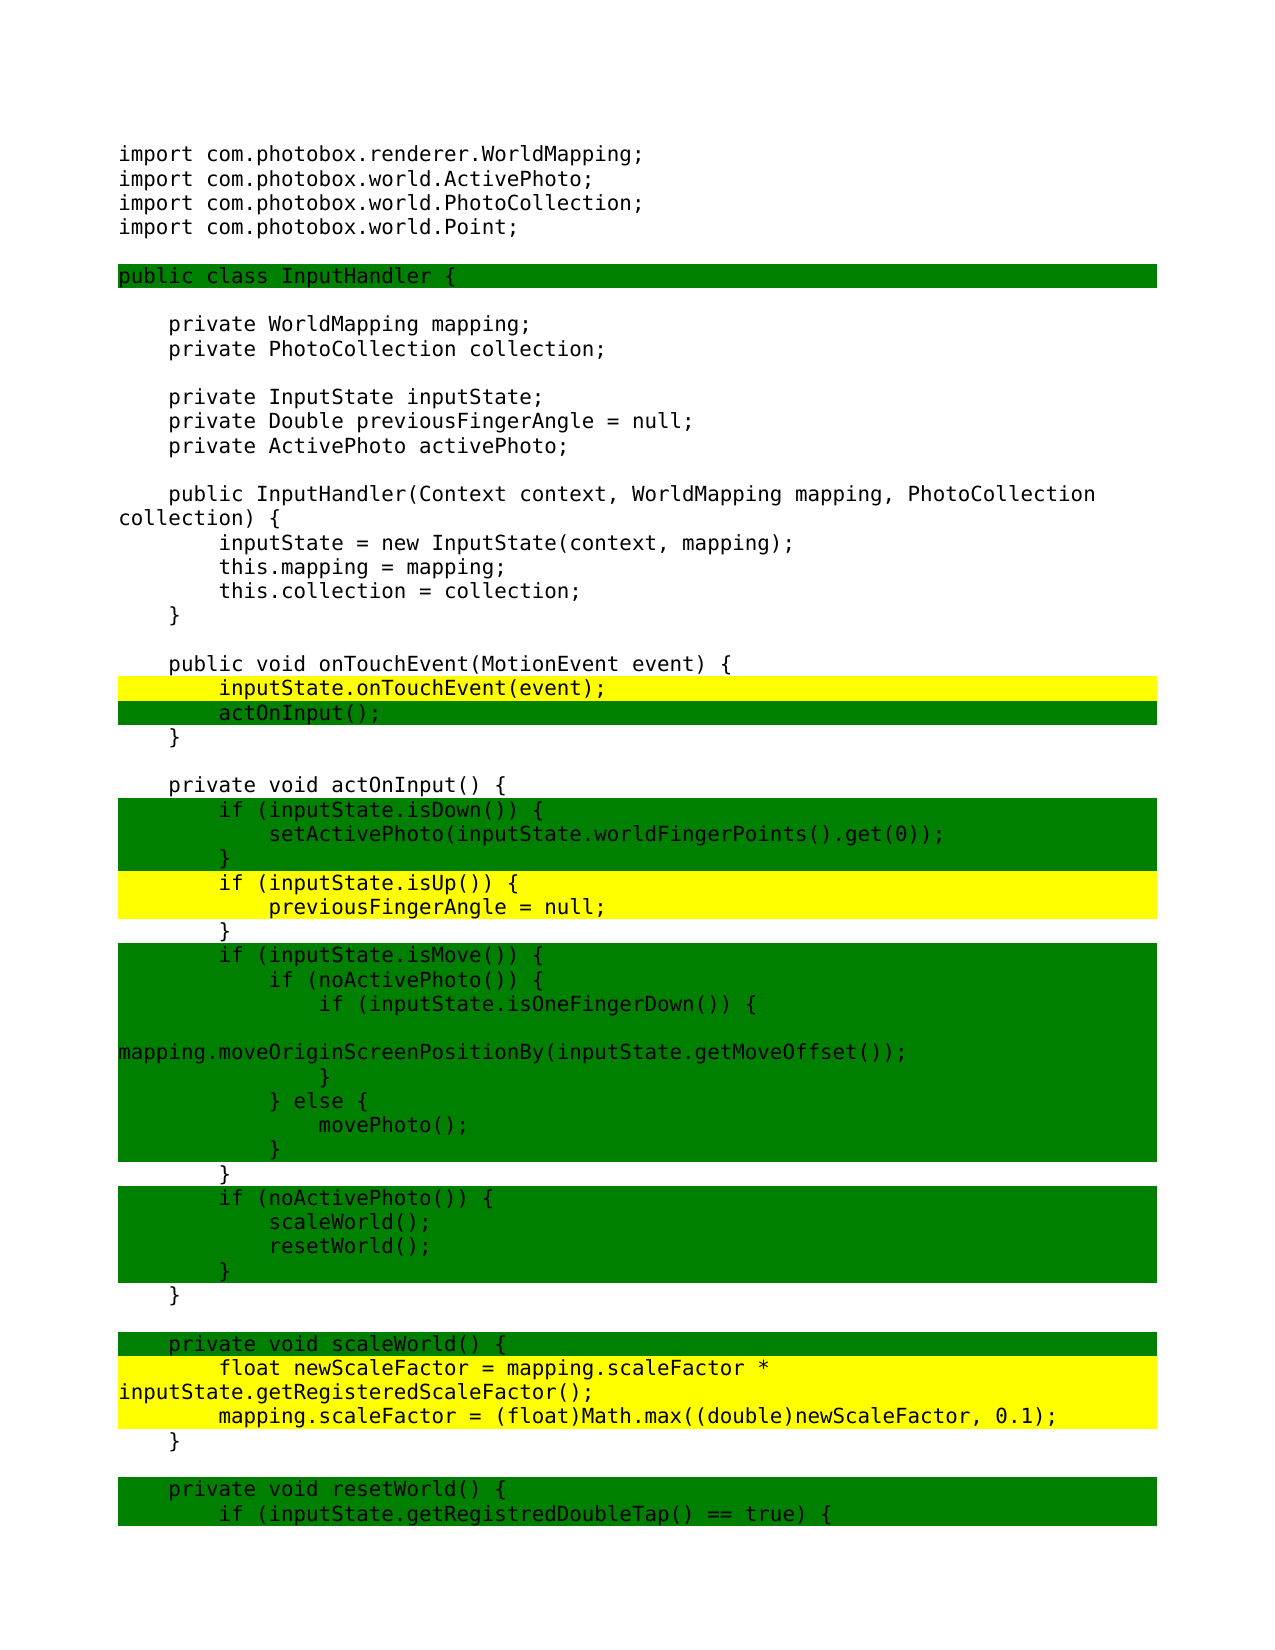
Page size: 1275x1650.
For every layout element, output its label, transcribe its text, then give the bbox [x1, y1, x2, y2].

text private void actOnInput() { [118, 773, 1157, 798]
text mapping.scaleFactor = (float)Math.max((double)newScaleFactor, 0.1); [118, 1404, 1157, 1429]
text setActivePhoto(inputState.worldFingerPoints().get(0)); [118, 822, 1157, 846]
text mapping.moveOriginScreenPositionBy(inputState.getMoveOffset()); [118, 1016, 1157, 1065]
text resetWorld(); [118, 1234, 1157, 1259]
text public void onTouchEvent(MotionEvent event) { [118, 652, 1157, 676]
text import com.photobox.renderer.WorldMapping; [118, 142, 1157, 167]
text } [118, 1065, 1157, 1089]
text actOnInput(); [118, 701, 1157, 725]
text if (inputState.getRegistredDoubleTap() == true) { [118, 1502, 1157, 1526]
text if (inputState.isDown()) { [118, 798, 1157, 822]
text private void resetWorld() { [118, 1477, 1157, 1502]
text private PhotoCollection collection; [118, 337, 1157, 361]
text inputState = new InputState(context, mapping); [118, 531, 1157, 555]
text movePhoto(); [118, 1113, 1157, 1137]
text public InputHandler(Context context, WorldMapping mapping, PhotoCollection collection) { [118, 482, 1157, 531]
text } [118, 725, 1157, 749]
text } [118, 846, 1157, 871]
text if (noActivePhoto()) { [118, 968, 1157, 992]
text } [118, 603, 1157, 628]
text this.collection = collection; [118, 579, 1157, 603]
text private ActivePhoto activePhoto; [118, 434, 1157, 458]
text private InputState inputState; [118, 385, 1157, 409]
text scaleWorld(); [118, 1210, 1157, 1234]
text private WorldMapping mapping; [118, 312, 1157, 337]
text if (inputState.isOneFingerDown()) { [118, 992, 1157, 1016]
text public class InputHandler { [118, 264, 1157, 288]
text import com.photobox.world.PhotoCollection; [118, 191, 1157, 215]
text import com.photobox.world.ActivePhoto; [118, 167, 1157, 191]
text previousFingerAngle = null; [118, 895, 1157, 919]
text float newScaleFactor = mapping.scaleFactor * inputState.getRegisteredScaleFactor(); [118, 1356, 1157, 1404]
text private void scaleWorld() { [118, 1332, 1157, 1356]
text } [118, 919, 1157, 943]
text } [118, 1137, 1157, 1162]
text import com.photobox.world.Point; [118, 215, 1157, 239]
text if (noActivePhoto()) { [118, 1186, 1157, 1210]
text if (inputState.isMove()) { [118, 943, 1157, 968]
text } [118, 1429, 1157, 1453]
text } [118, 1259, 1157, 1283]
text private Double previousFingerAngle = null; [118, 409, 1157, 434]
text inputState.onTouchEvent(event); [118, 676, 1157, 701]
text this.mapping = mapping; [118, 555, 1157, 579]
text if (inputState.isUp()) { [118, 871, 1157, 895]
text } [118, 1283, 1157, 1307]
text } else { [118, 1089, 1157, 1113]
text } [118, 1162, 1157, 1186]
